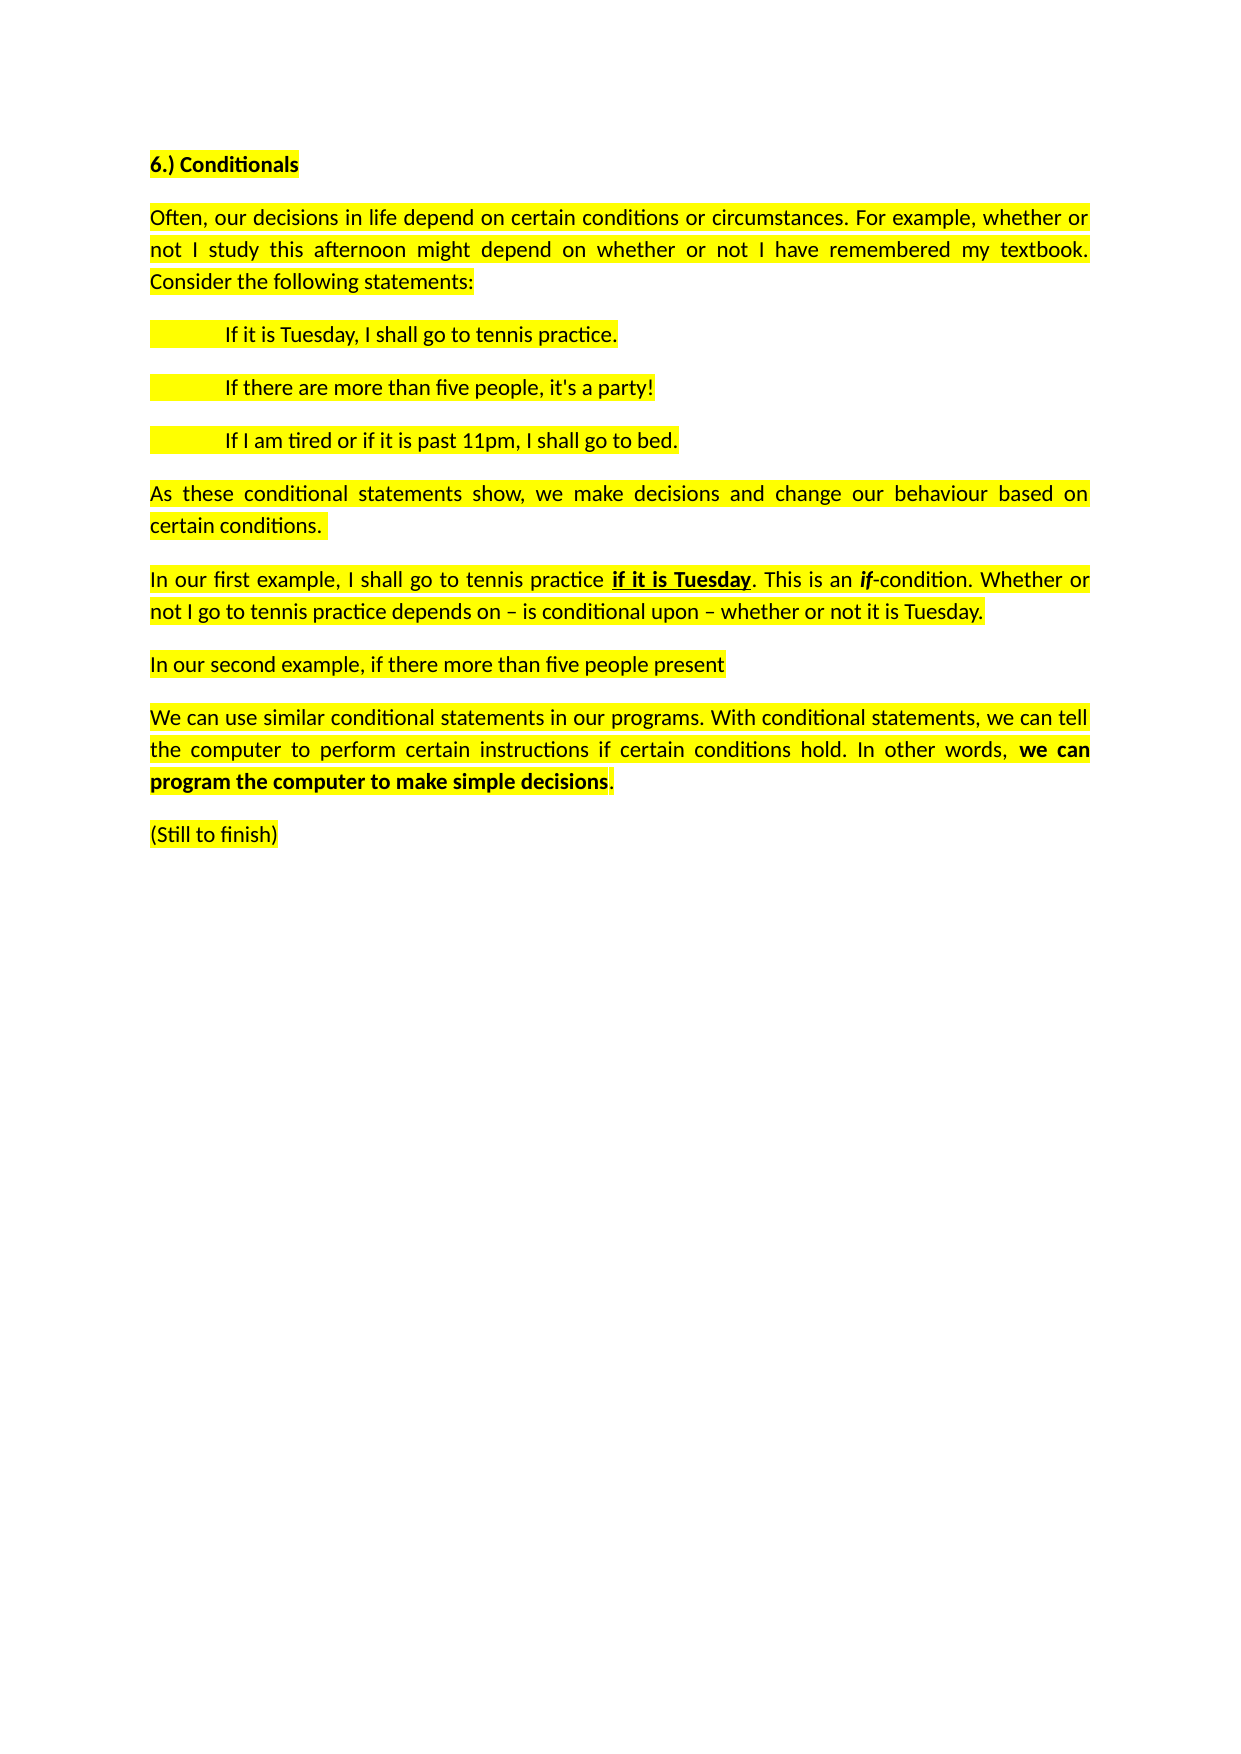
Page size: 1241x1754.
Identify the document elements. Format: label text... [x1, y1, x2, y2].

text If I am tired or if it is past 11pm, I shall go to bed. [150, 426, 1090, 454]
text In our first example, I shall go to tennis practice if it is Tuesday. This is an if-condition. Whether or not I go to tennis practice depends on – is conditional upon – whether or not it is Tuesday. [150, 565, 1090, 625]
text Often, our decisions in life depend on certain conditions or circumstances. For example, whether or not I study this afternoon might depend on whether or not I have remembered my textbook. Consider the following statements: [150, 203, 1090, 295]
text If there are more than five people, it's a party! [150, 373, 1090, 401]
text In our second example, if there more than five people present [150, 650, 1090, 678]
text As these conditional statements show, we make decisions and change our behaviour based on certain conditions. [150, 479, 1090, 540]
text 6.) Conditionals [150, 150, 1090, 178]
text (Still to finish) [150, 820, 1090, 848]
text We can use similar conditional statements in our programs. With conditional statements, we can tell the computer to perform certain instructions if certain conditions hold. In other words, we can program the computer to make simple decisions. [150, 703, 1090, 795]
text If it is Tuesday, I shall go to tennis practice. [150, 320, 1090, 348]
